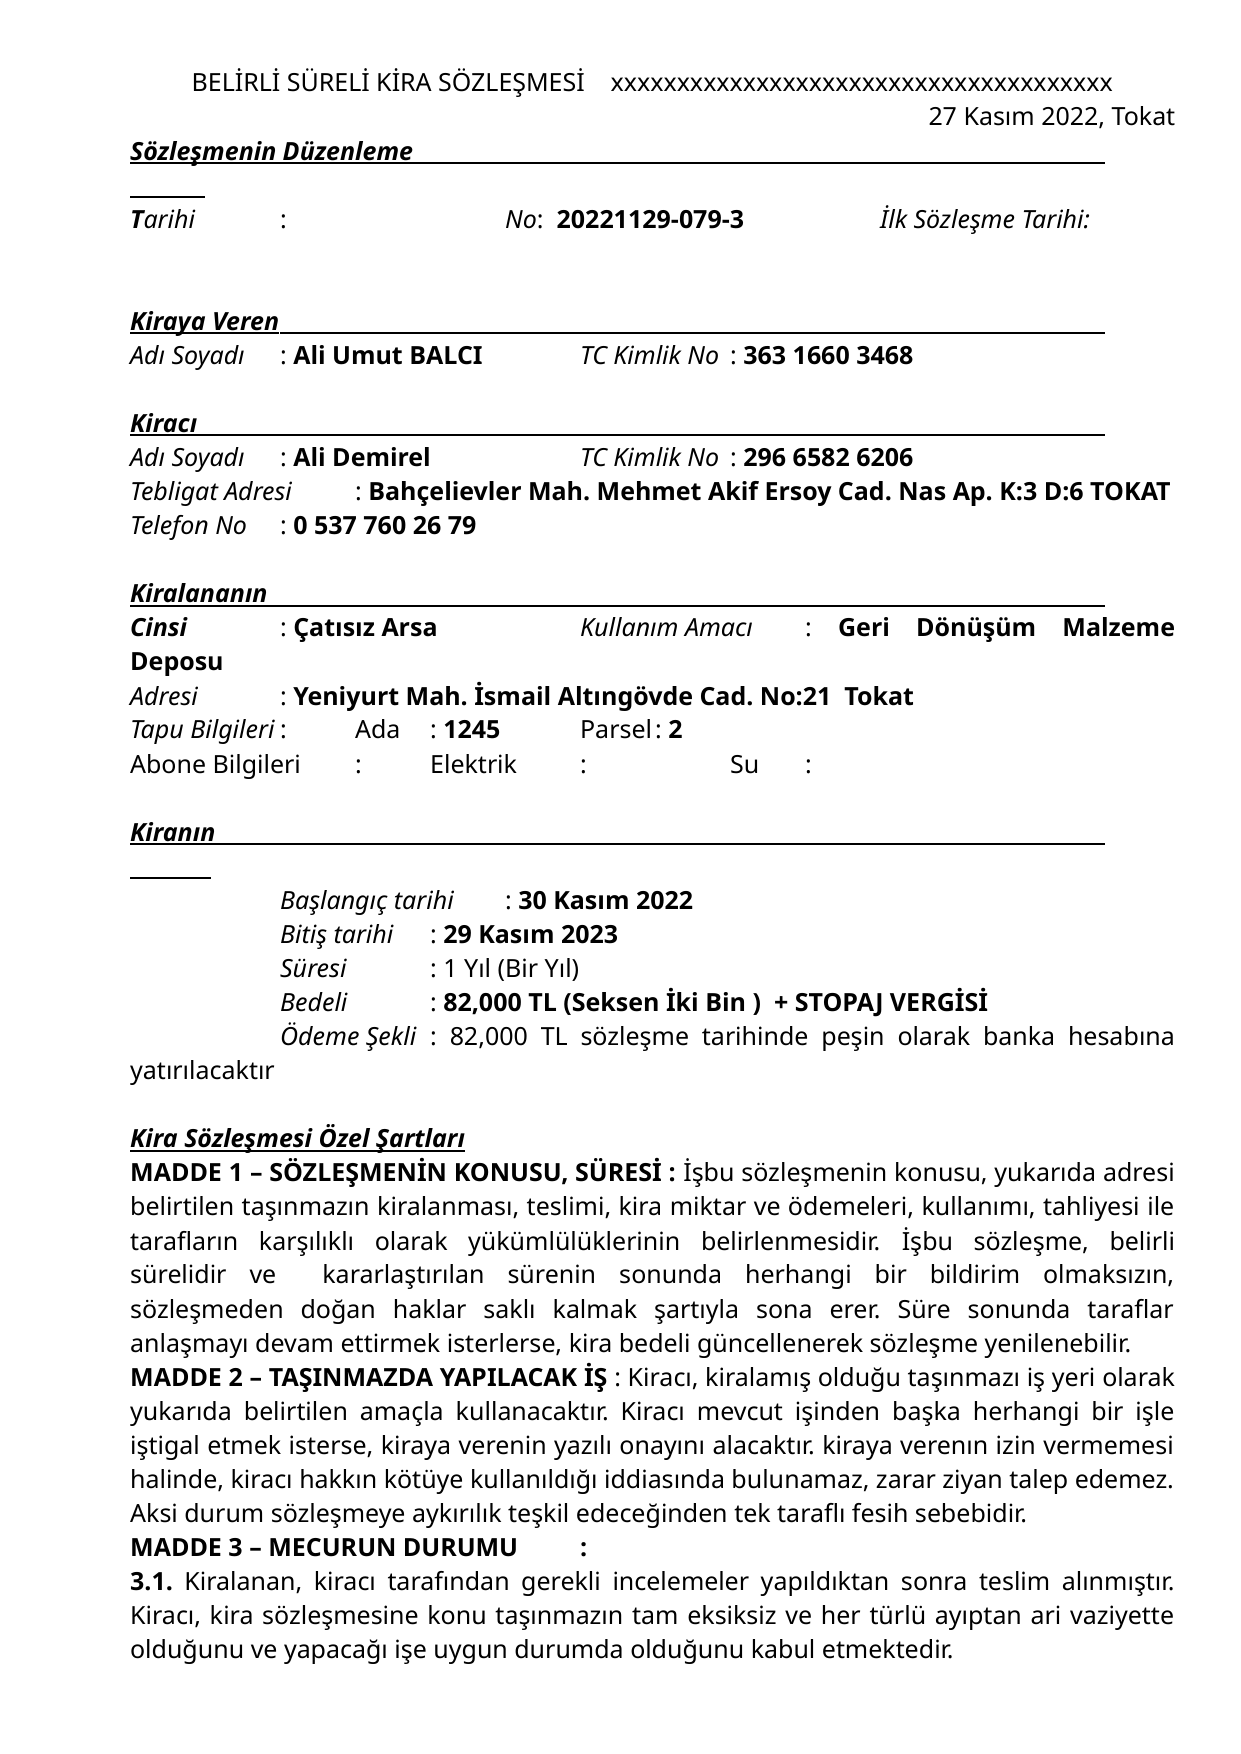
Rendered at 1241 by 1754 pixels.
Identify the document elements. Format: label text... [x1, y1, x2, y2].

text MADDE 3 – MECURUN DURUMU : [130, 1530, 1175, 1564]
text Kiralananın [130, 576, 1175, 610]
text 27 Kasım 2022, Tokat [130, 99, 1175, 133]
text Başlangıç tarihi : 30 Kasım 2022 [130, 882, 1175, 917]
text 3.1. Kiralanan, kiracı tarafından gerekli incelemeler yapıldıktan sonra teslim alınmıştır. Kiracı, kira sözleşmesine konu taşınmazın tam eksiksiz ve her türlü ayıptan ari vaziyette olduğunu ve yapacağı işe uygun durumda olduğunu kabul etmektedir. [130, 1564, 1175, 1666]
text Bitiş tarihi : 29 Kasım 2023 [130, 917, 1175, 951]
text MADDE 2 – TAŞINMAZDA YAPILACAK İŞ : Kiracı, kiralamış olduğu taşınmazı iş yeri olarak yukarıda belirtilen amaçla kullanacaktır. Kiracı mevcut işinden başka herhangi bir işle iştigal etmek isterse, kiraya verenin yazılı onayını alacaktır. kiraya verenın izin vermemesi halinde, kiracı hakkın kötüye kullanıldığı iddiasında bulunamaz, zarar ziyan talep edemez. Aksi durum sözleşmeye aykırılık teşkil edeceğinden tek taraflı fesih sebebidir. [130, 1359, 1175, 1530]
text Sözleşmenin Düzenleme [130, 133, 1175, 201]
text Kiracı [130, 406, 1175, 440]
text Kiranın [130, 814, 1175, 882]
text Bedeli : 82,000 TL (Seksen İki Bin ) + STOPAJ VERGİSİ [130, 985, 1175, 1019]
text Adresi : Yeniyurt Mah. İsmail Altıngövde Cad. No:21 Tokat [130, 678, 1175, 712]
text Telefon No : 0 537 760 26 79 [130, 508, 1175, 542]
list MADDE 1 – SÖZLEŞMENİN KONUSU, SÜRESİ : İşbu sözleşmenin konusu, yukarıda adresi belirtilen taşınmazın kiralanması, teslimi, kira miktar ve ödemeleri, kullanımı, tahliyesi ile tarafların karşılıklı olarak yükümlülüklerinin belirlenmesidir. İşbu sözleşme, belirli sürelidir ve kararlaştırılan sürenin sonunda herhangi bir bildirim olmaksızın, sözleşmeden doğan haklar saklı kalmak şartıyla sona erer. Süre sonunda taraflar anlaşmayı devam ettirmek isterlerse, kira bedeli güncellenerek sözleşme yenilenebilir. [130, 1155, 1175, 1359]
text Süresi : 1 Yıl (Bir Yıl) [130, 951, 1175, 985]
text BELİRLİ SÜRELİ KİRA SÖZLEŞMESİ xxxxxxxxxxxxxxxxxxxxxxxxxxxxxxxxxxxxxx [130, 65, 1175, 99]
text Ödeme Şekli : 82,000 TL sözleşme tarihinde peşin olarak banka hesabına yatırılacaktır [130, 1019, 1175, 1087]
text Tebligat Adresi : Bahçelievler Mah. Mehmet Akif Ersoy Cad. Nas Ap. K:3 D:6 TOKAT [130, 474, 1175, 508]
text Adı Soyadı : Ali Umut BALCI TC Kimlik No : 363 1660 3468 [130, 337, 1175, 372]
text Cinsi : Çatısız Arsa Kullanım Amacı : Geri Dönüşüm Malzeme Deposu [130, 610, 1175, 678]
text Tarihi : No: 20221129-079-3 İlk Sözleşme Tarihi: [130, 201, 1175, 269]
text Adı Soyadı : Ali Demirel TC Kimlik No : 296 6582 6206 [130, 440, 1175, 474]
text Kira Sözleşmesi Özel Şartları [130, 1121, 1175, 1155]
text Abone Bilgileri : Elektrik : Su : [130, 746, 1175, 780]
text Tapu Bilgileri : Ada : 1245 Parsel : 2 [130, 712, 1175, 746]
text Kiraya Veren [130, 303, 1175, 337]
